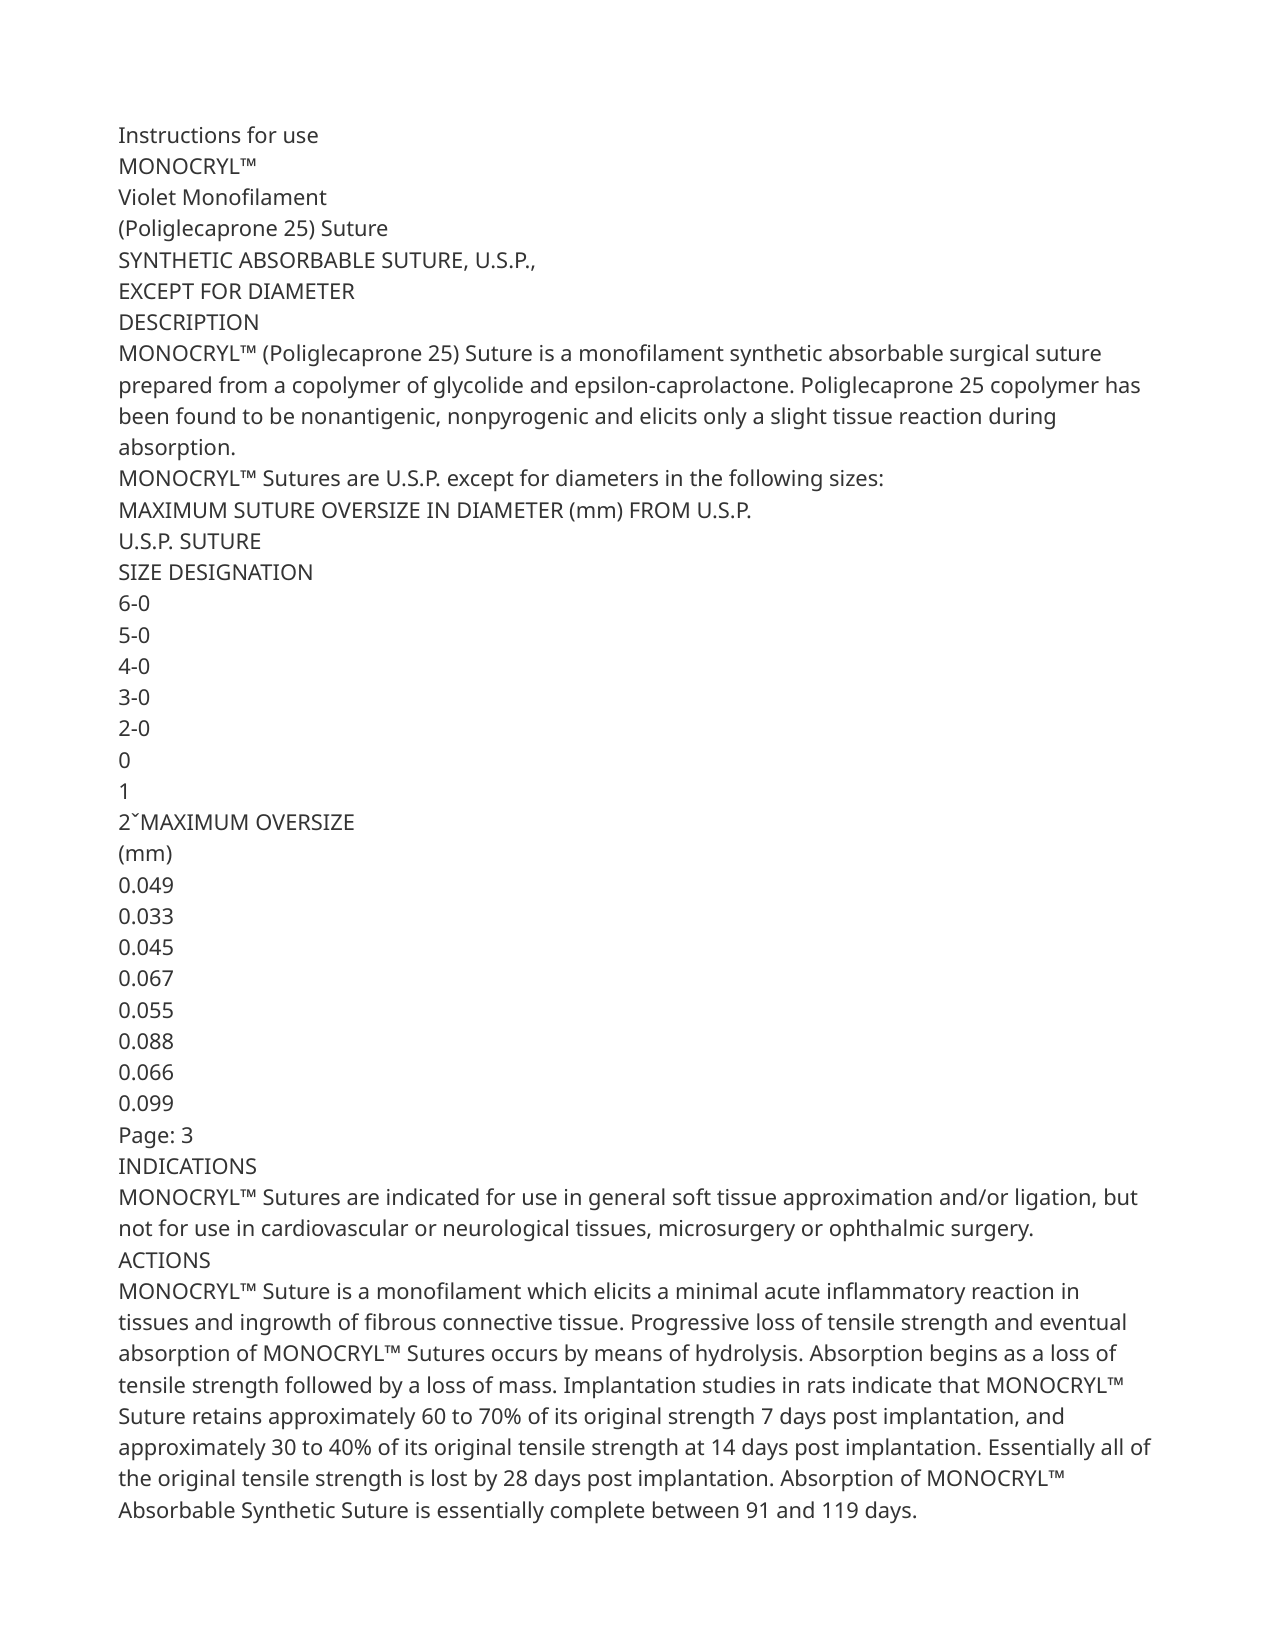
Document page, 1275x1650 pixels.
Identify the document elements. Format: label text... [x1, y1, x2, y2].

text MONOCRYL™ Sutures are indicated for use in general soft tissue approximation and/or ligation, but not for use in cardiovascular or neurological tissues, microsurgery or ophthalmic surgery. [118, 1181, 1157, 1243]
text EXCEPT FOR DIAMETER [118, 274, 1157, 306]
text 0.066 [118, 1056, 1157, 1087]
text SIZE DESIGNATION [118, 556, 1157, 587]
text DESCRIPTION [118, 306, 1157, 337]
text 0.055 [118, 993, 1157, 1024]
text 0.067 [118, 962, 1157, 993]
text 0.099 [118, 1087, 1157, 1118]
text 4-0 [118, 649, 1157, 681]
text MONOCRYL™ Sutures are U.S.P. except for diameters in the following sizes: [118, 462, 1157, 493]
text MONOCRYL™ Suture is a monofilament which elicits a minimal acute inflammatory reaction in tissues and ingrowth of fibrous connective tissue. Progressive loss of tensile strength and eventual absorption of MONOCRYL™ Sutures occurs by means of hydrolysis. Absorption begins as a loss of tensile strength followed by a loss of mass. Implantation studies in rats indicate that MONOCRYL™ Suture retains approximately 60 to 70% of its original strength 7 days post implantation, and approximately 30 to 40% of its original tensile strength at 14 days post implantation. Essentially all of the original tensile strength is lost by 28 days post implantation. Absorption of MONOCRYL™ Absorbable Synthetic Suture is essentially complete between 91 and 119 days. [118, 1274, 1157, 1524]
text MAXIMUM SUTURE OVERSIZE IN DIAMETER (mm) FROM U.S.P. [118, 493, 1157, 524]
text ACTIONS [118, 1243, 1157, 1274]
text 2-0 [118, 712, 1157, 743]
text Instructions for use [118, 118, 1157, 149]
text MONOCRYL™ [118, 149, 1157, 181]
text 0.049 [118, 868, 1157, 899]
text MONOCRYL™ (Poliglecaprone 25) Suture is a monofilament synthetic absorbable surgical suture prepared from a copolymer of glycolide and epsilon-caprolactone. Poliglecaprone 25 copolymer has been found to be nonantigenic, nonpyrogenic and elicits only a slight tissue reaction during absorption. [118, 337, 1157, 462]
text 0.088 [118, 1024, 1157, 1056]
text 0.033 [118, 899, 1157, 931]
text 0 [118, 743, 1157, 774]
text 3-0 [118, 681, 1157, 712]
text 5-0 [118, 618, 1157, 649]
text 2ˇMAXIMUM OVERSIZE [118, 806, 1157, 837]
text Violet Monofilament [118, 181, 1157, 212]
text U.S.P. SUTURE [118, 524, 1157, 556]
text INDICATIONS [118, 1149, 1157, 1181]
text 1 [118, 774, 1157, 806]
text 6-0 [118, 587, 1157, 618]
text (Poliglecaprone 25) Suture [118, 212, 1157, 243]
text 0.045 [118, 931, 1157, 962]
text SYNTHETIC ABSORBABLE SUTURE, U.S.P., [118, 243, 1157, 274]
text (mm) [118, 837, 1157, 868]
text Page: 3 [118, 1118, 1157, 1149]
